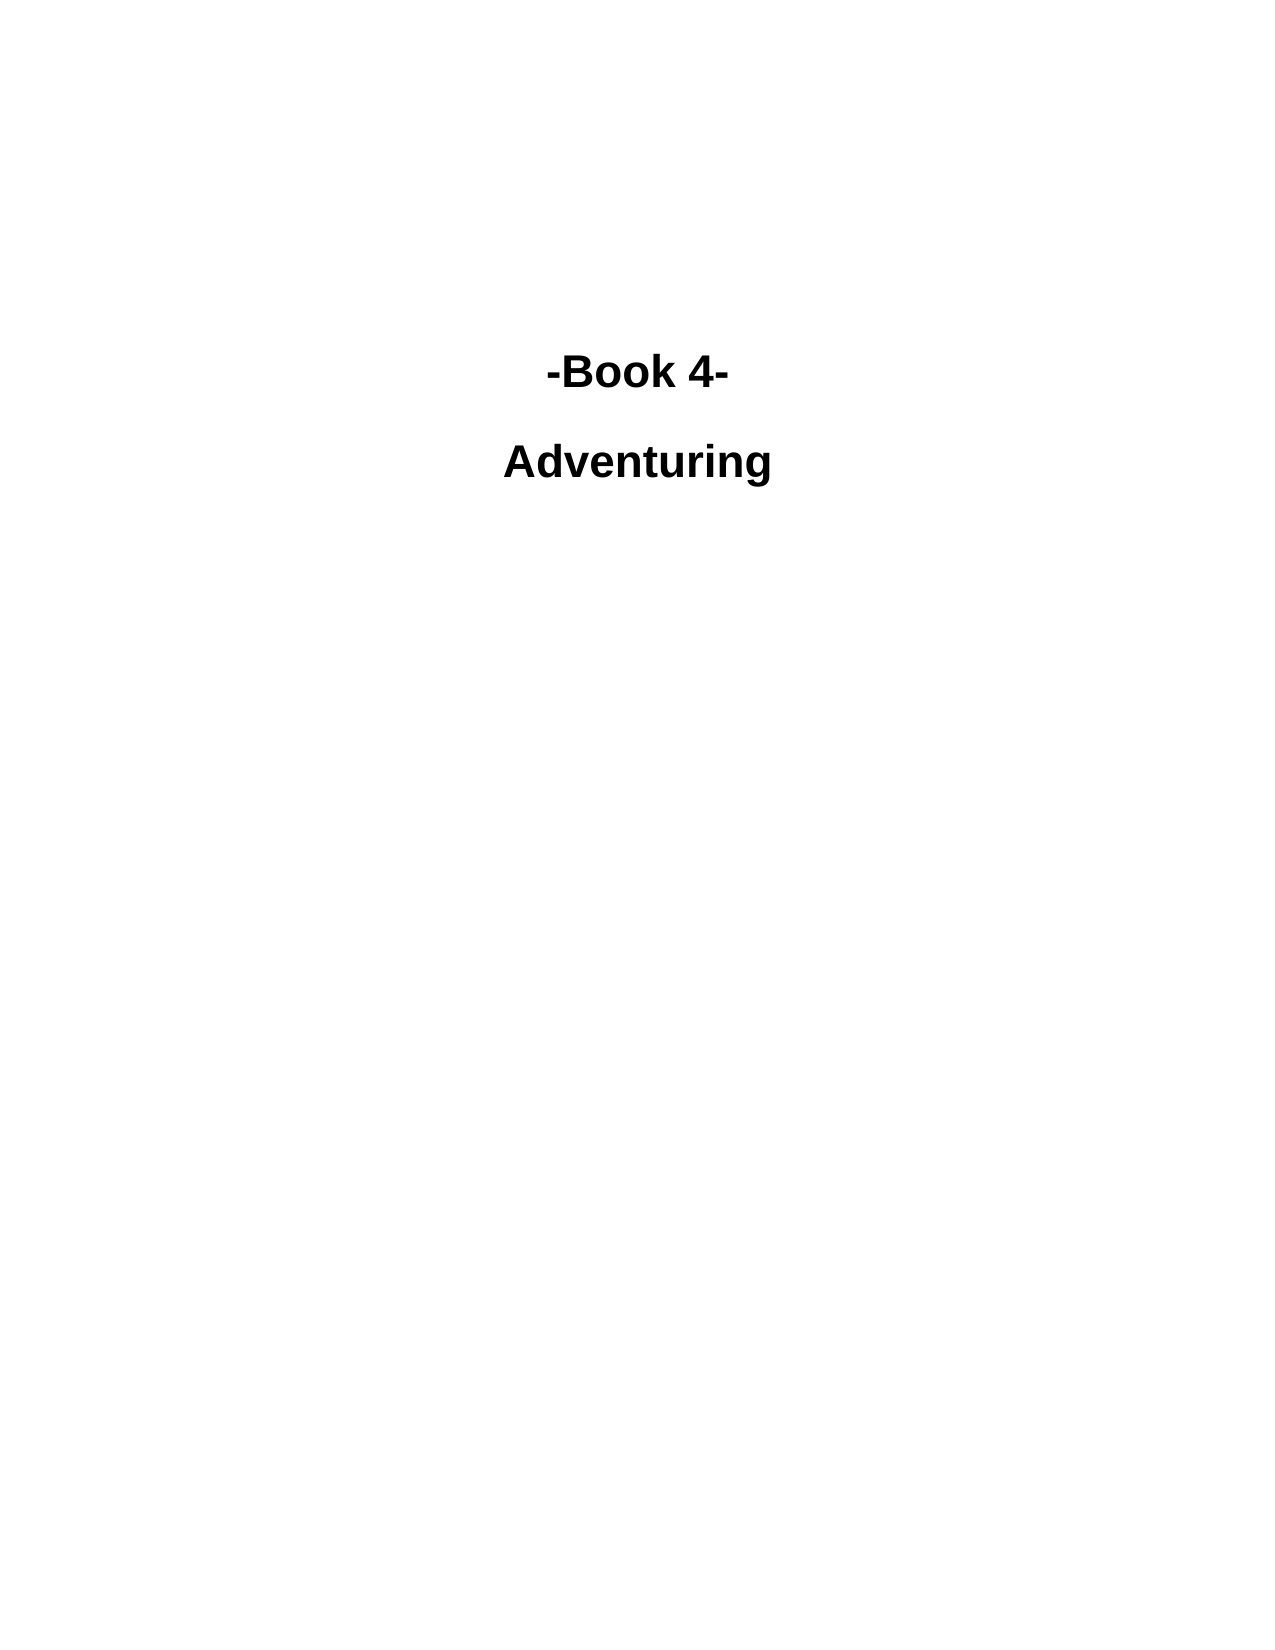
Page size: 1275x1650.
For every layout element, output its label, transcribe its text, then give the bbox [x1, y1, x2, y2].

subtitle Adventuring [75, 434, 1200, 487]
subtitle -Book 4- [75, 344, 1200, 397]
